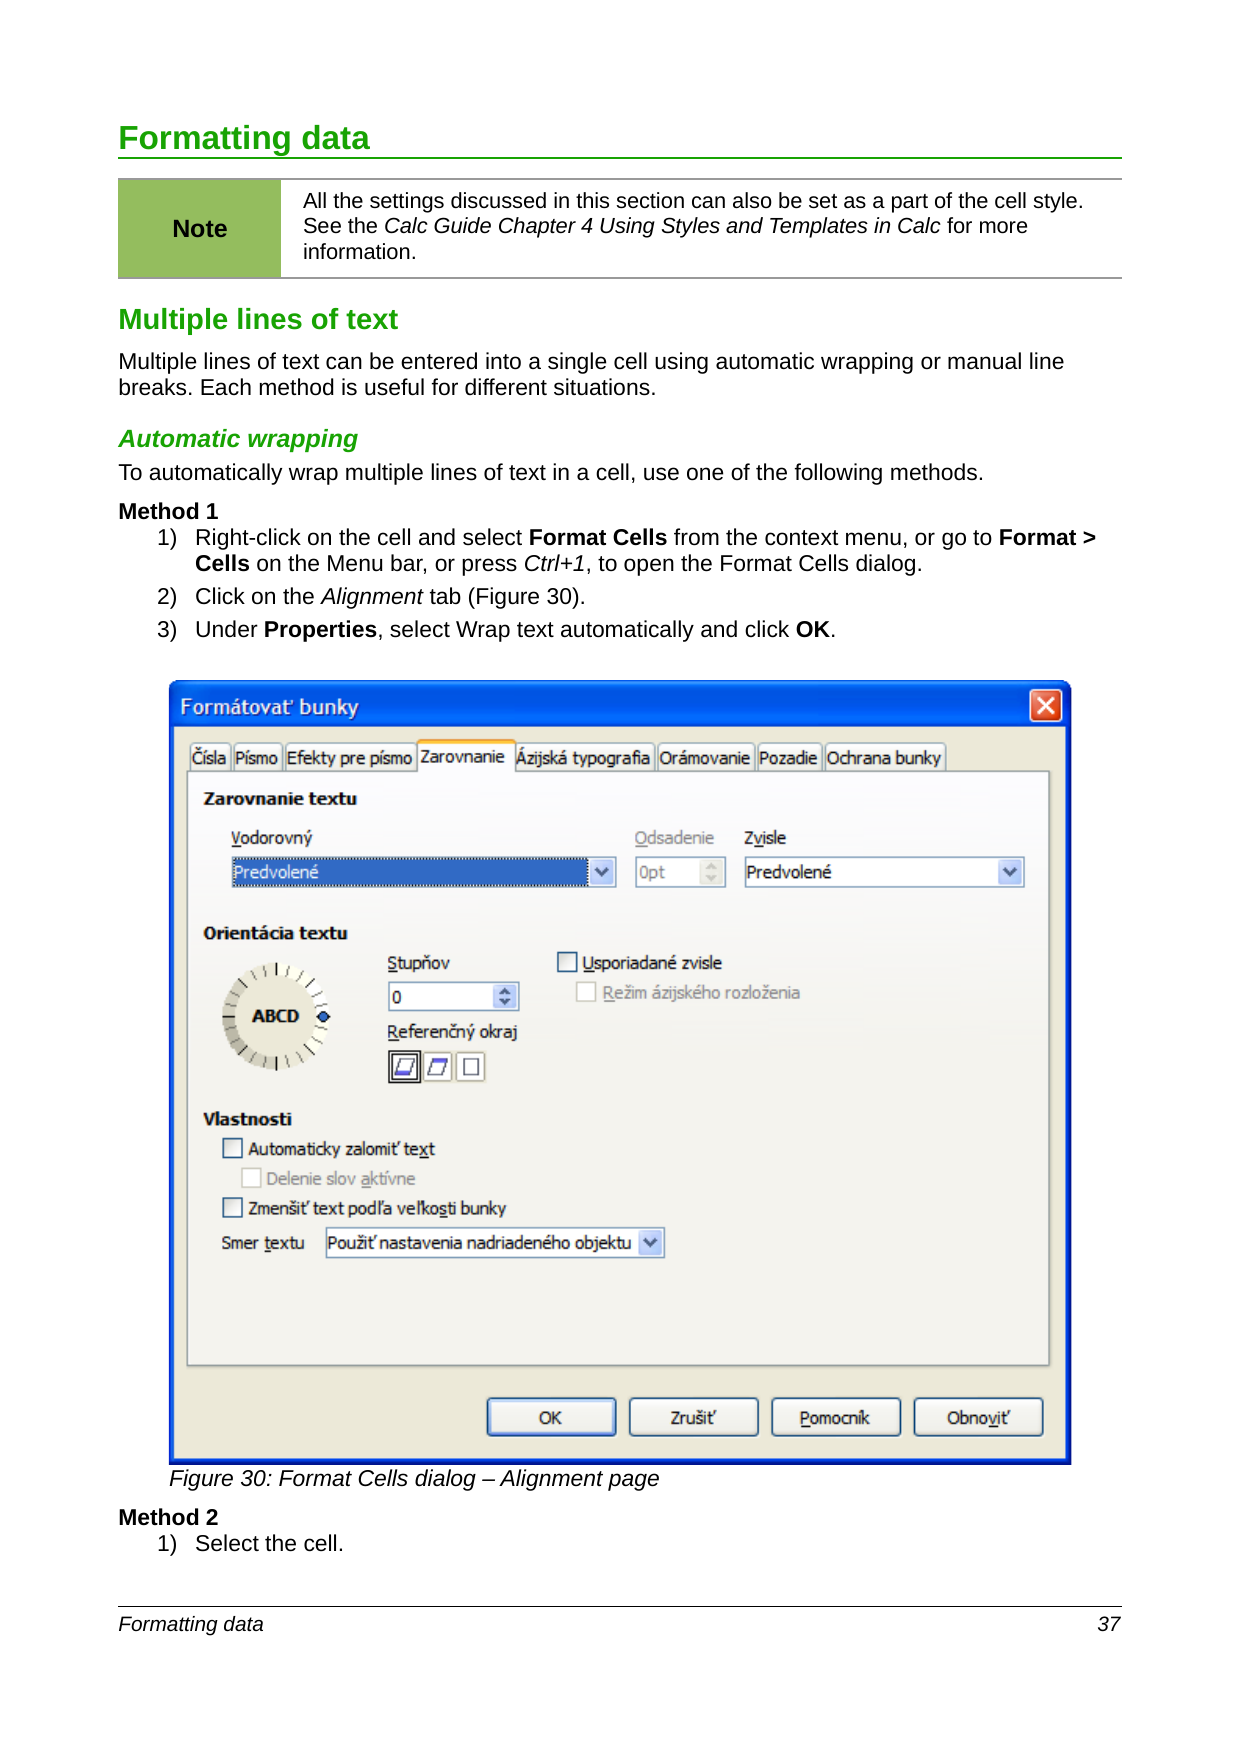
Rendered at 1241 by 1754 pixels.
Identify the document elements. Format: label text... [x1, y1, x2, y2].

text Method 2 [118, 1504, 1122, 1530]
text To automatically wrap multiple lines of text in a cell, use one of the following methods. [118, 459, 1122, 485]
subtitle Formatting data [118, 118, 1122, 157]
list Click on the Alignment tab (Figure 30). [177, 583, 1122, 609]
picture [168, 680, 1072, 1465]
list Right-click on the cell and select Format Cells from the context menu, or go to Format > Cells on the Menu bar, or press Ctrl+1, to open the Format Cells dialog. [177, 524, 1122, 577]
text Method 1 [118, 498, 1122, 524]
subtitle Automatic wrapping [118, 423, 1122, 452]
table_header All the settings discussed in this section can also be set as a part of the cell style. See the Calc Guide Chapter 4 Using Styles and Templates in Calc for more information. [281, 180, 1122, 277]
list Select the cell. [177, 1530, 1122, 1557]
list Under Properties, select Wrap text automatically and click OK. [177, 616, 1122, 642]
text Multiple lines of text can be entered into a single cell using automatic wrapping or manual line breaks. Each method is useful for different situations. [118, 348, 1122, 401]
text Figure 30: Format Cells dialog – Alignment page [169, 1465, 1071, 1491]
subtitle Multiple lines of text [118, 302, 1122, 335]
table_header Note [118, 180, 281, 277]
